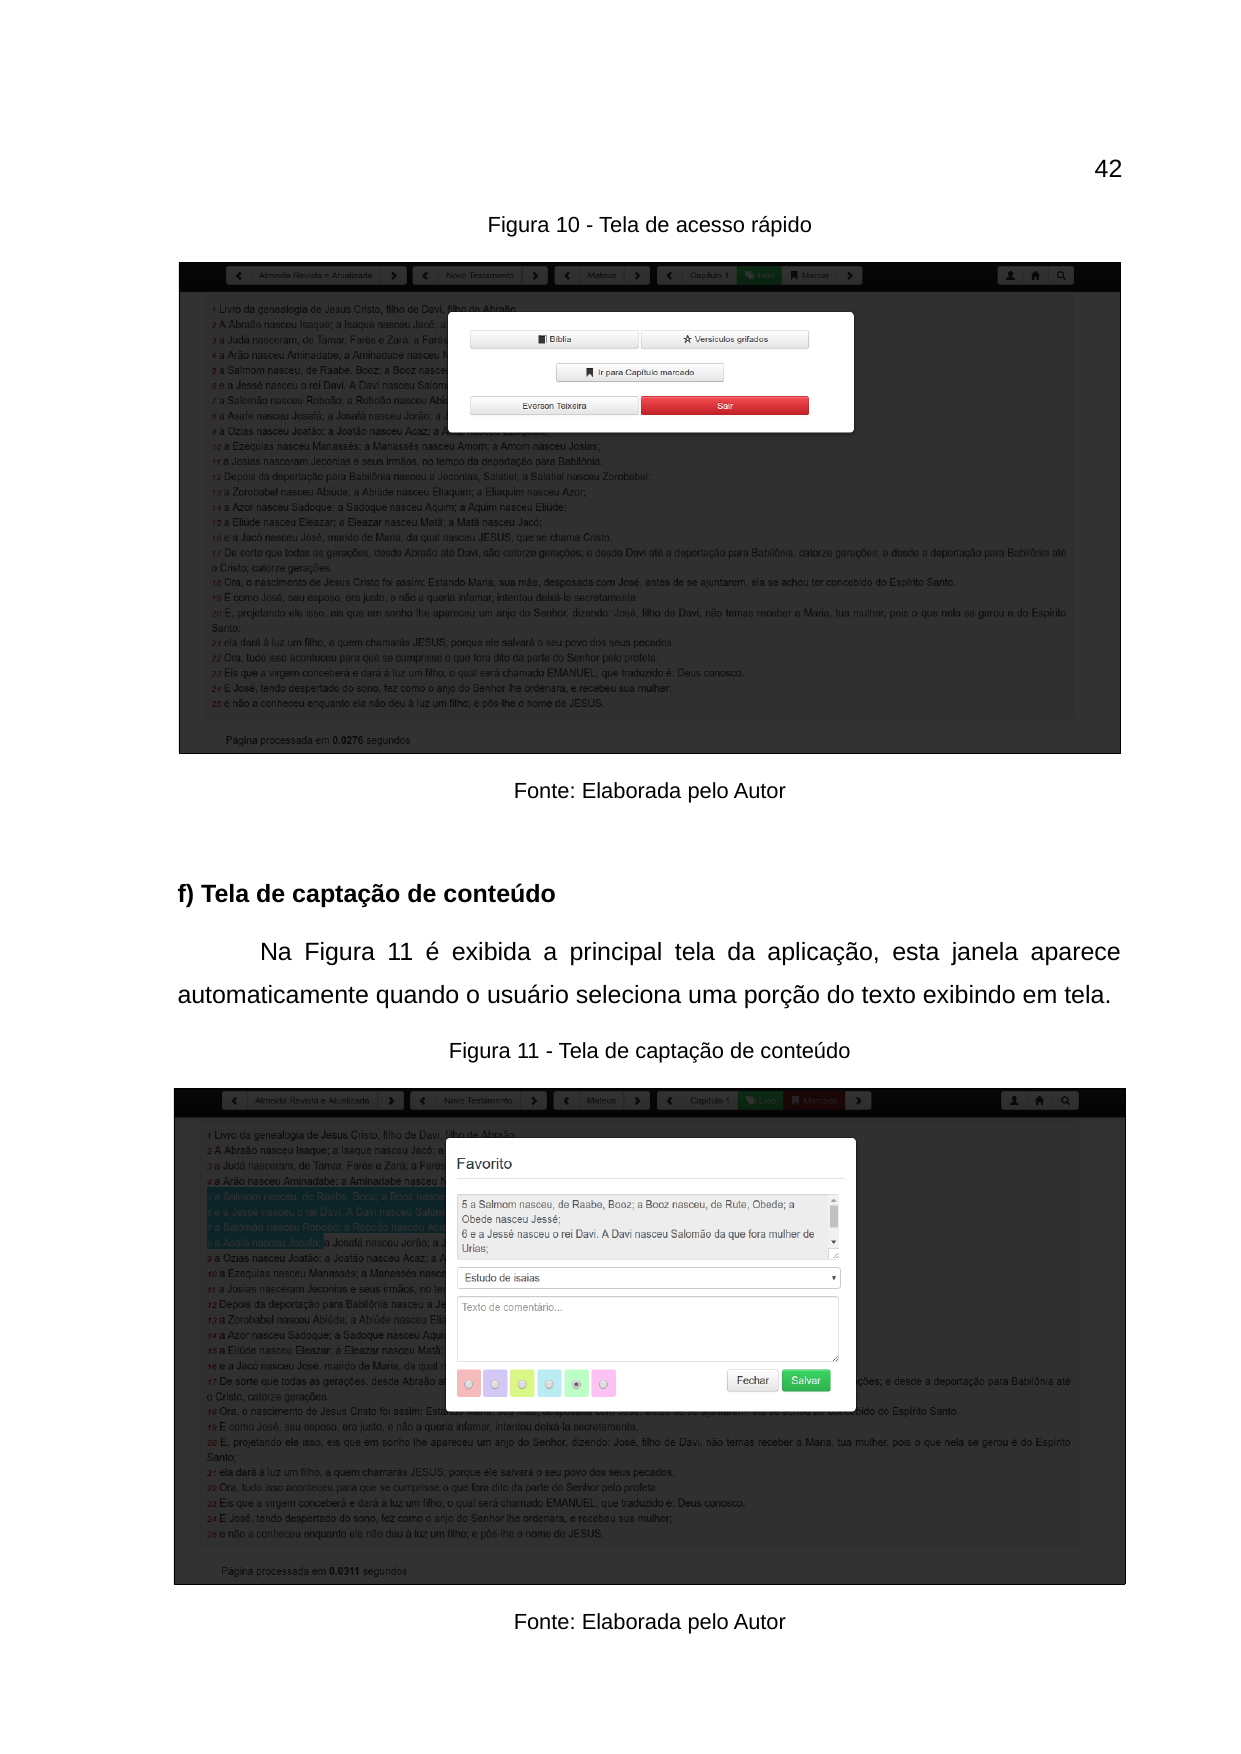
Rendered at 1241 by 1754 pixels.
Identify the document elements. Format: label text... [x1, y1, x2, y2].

text Fonte: Elaborada pelo Autor [177, 778, 1122, 803]
text Figura 11 - Tela de captação de conteúdo [177, 1037, 1122, 1063]
text Figura 10 - Tela de acesso rápido [177, 212, 1122, 237]
text Fonte: Elaborada pelo Autor [177, 1609, 1122, 1634]
picture [175, 1089, 1125, 1584]
text Na Figura 11 é exibida a principal tela da aplicação, esta janela aparece automaticamente quando o usuário seleciona uma porção do texto exibindo em tela. [177, 937, 1122, 1008]
picture [180, 263, 1120, 753]
text f) Tela de captação de conteúdo [177, 879, 1122, 908]
